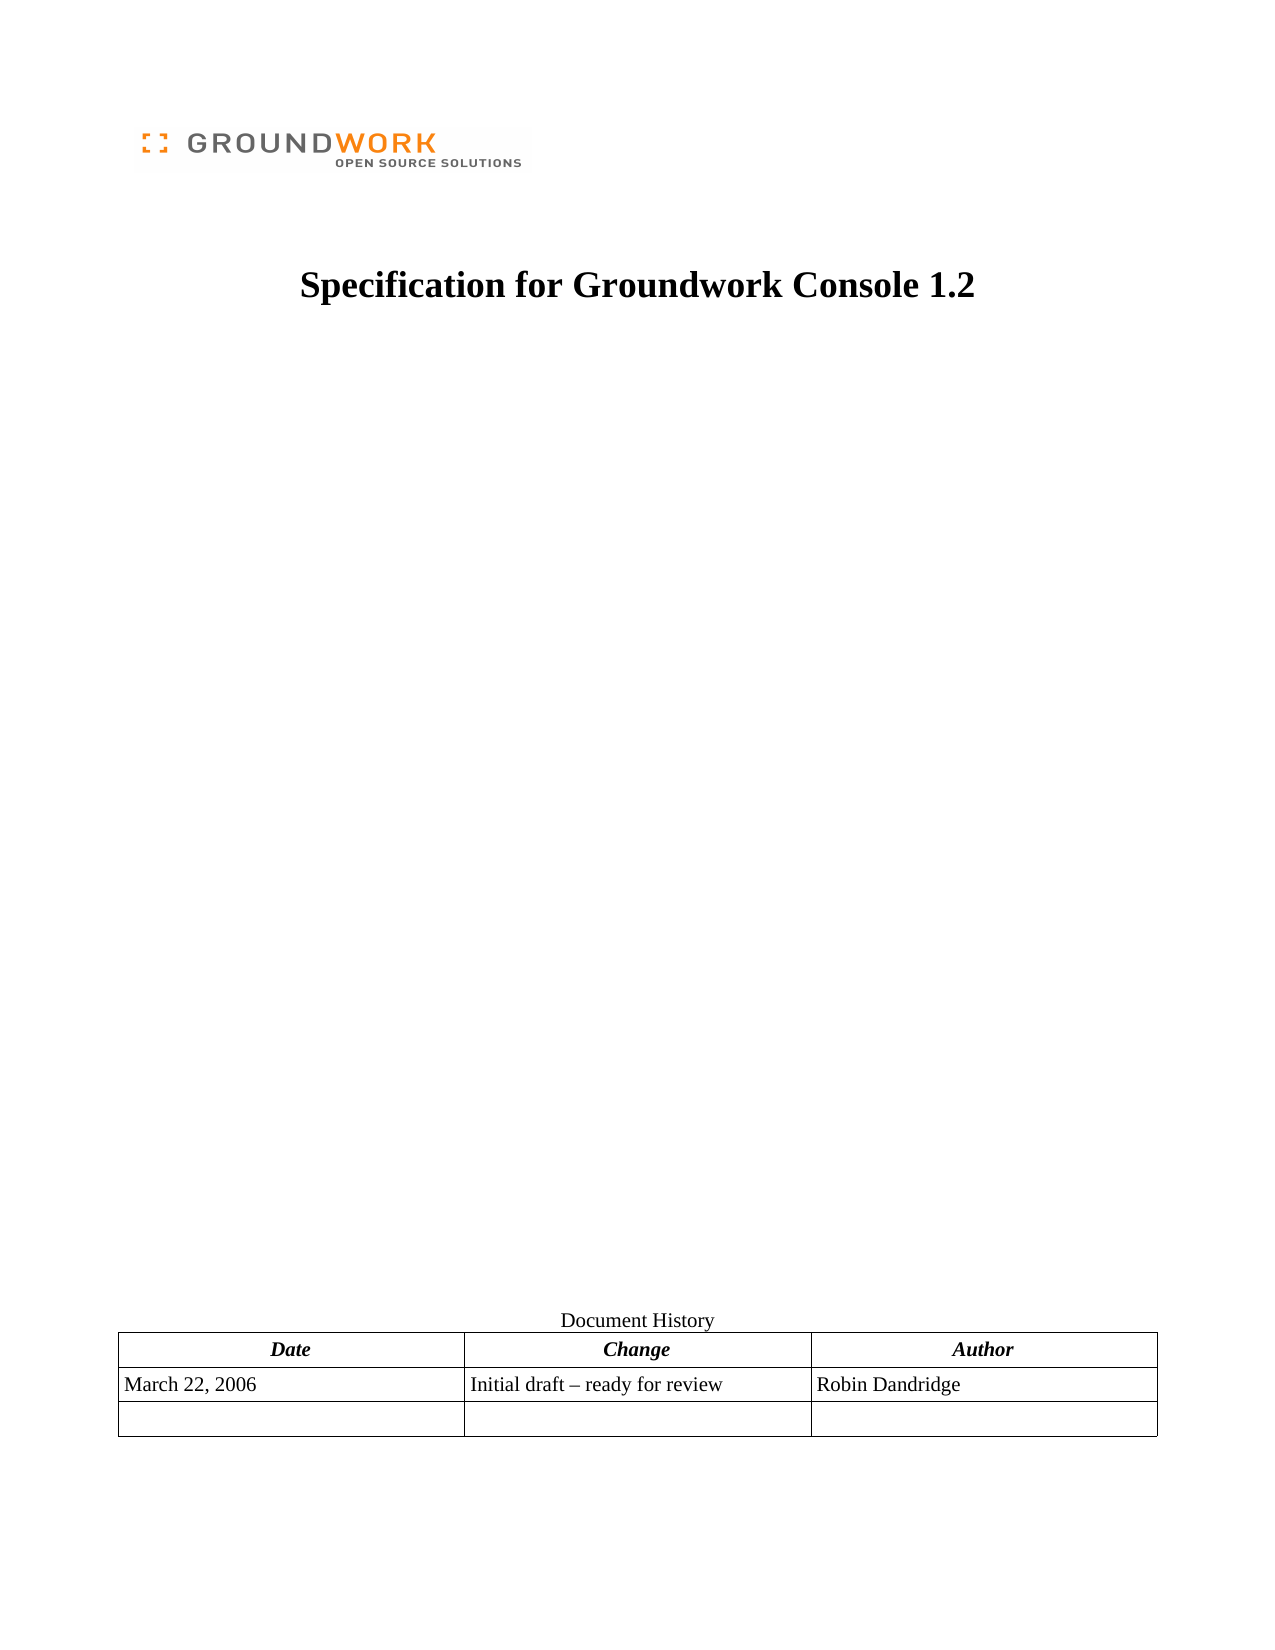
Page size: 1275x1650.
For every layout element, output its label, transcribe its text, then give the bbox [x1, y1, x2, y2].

table_cell [812, 1402, 1157, 1436]
table_header Change [465, 1333, 811, 1367]
table_cell [119, 1402, 464, 1436]
picture [134, 127, 532, 173]
table_header Date [119, 1333, 464, 1367]
table_header Author [812, 1333, 1157, 1367]
text Document History [118, 1309, 1157, 1332]
text Specification for Groundwork Console 1.2 [118, 264, 1157, 306]
table_cell Robin Dandridge [812, 1368, 1157, 1401]
table_cell March 22, 2006 [119, 1368, 464, 1401]
table_cell Initial draft – ready for review [465, 1368, 811, 1401]
table_cell [465, 1402, 811, 1436]
